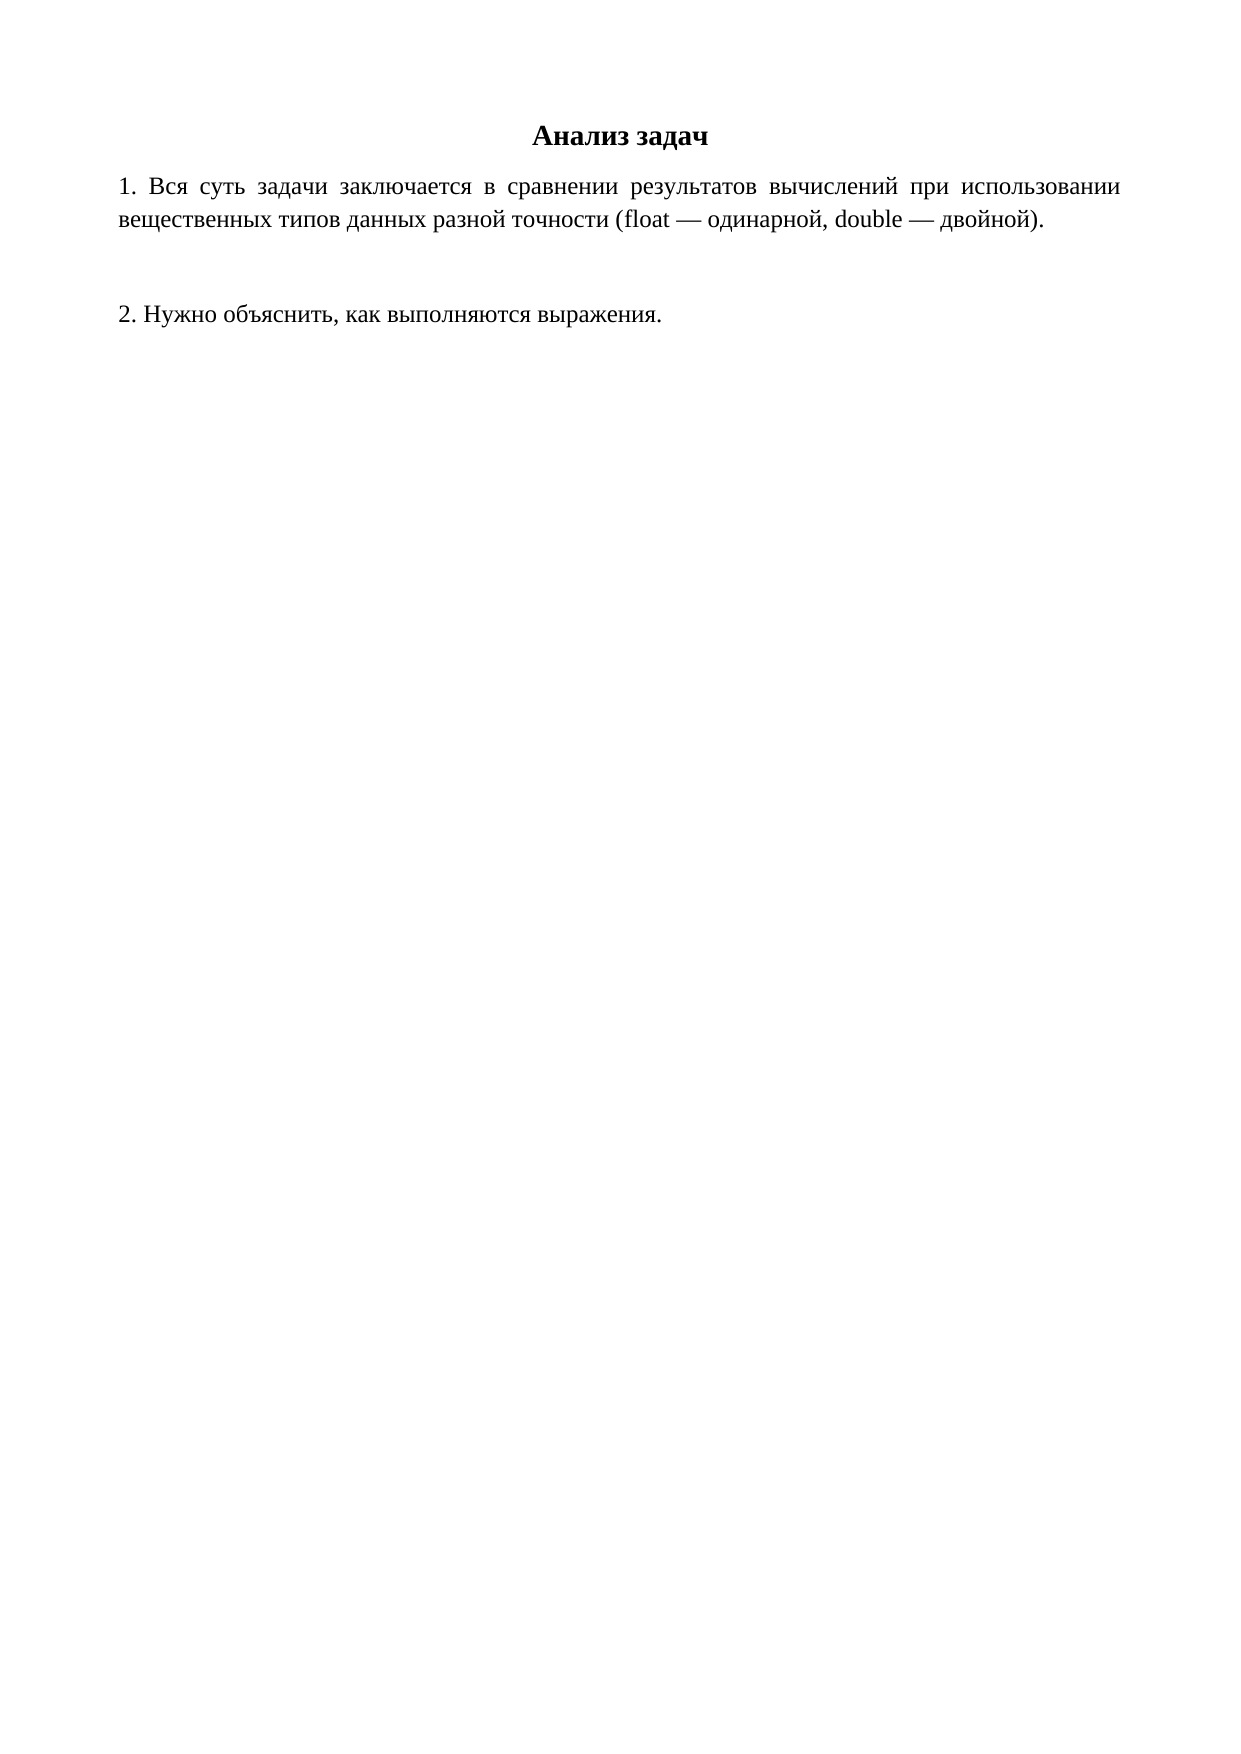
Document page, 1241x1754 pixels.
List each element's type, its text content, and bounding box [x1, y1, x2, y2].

text 1. Вся суть задачи заключается в сравнении результатов вычислений при использовании вещественных типов данных разной точности (float — одинарной, double — двойной). [118, 171, 1122, 233]
text 2. Нужно объяснить, как выполняются выражения. [118, 299, 1122, 328]
text Анализ задач [118, 118, 1122, 152]
